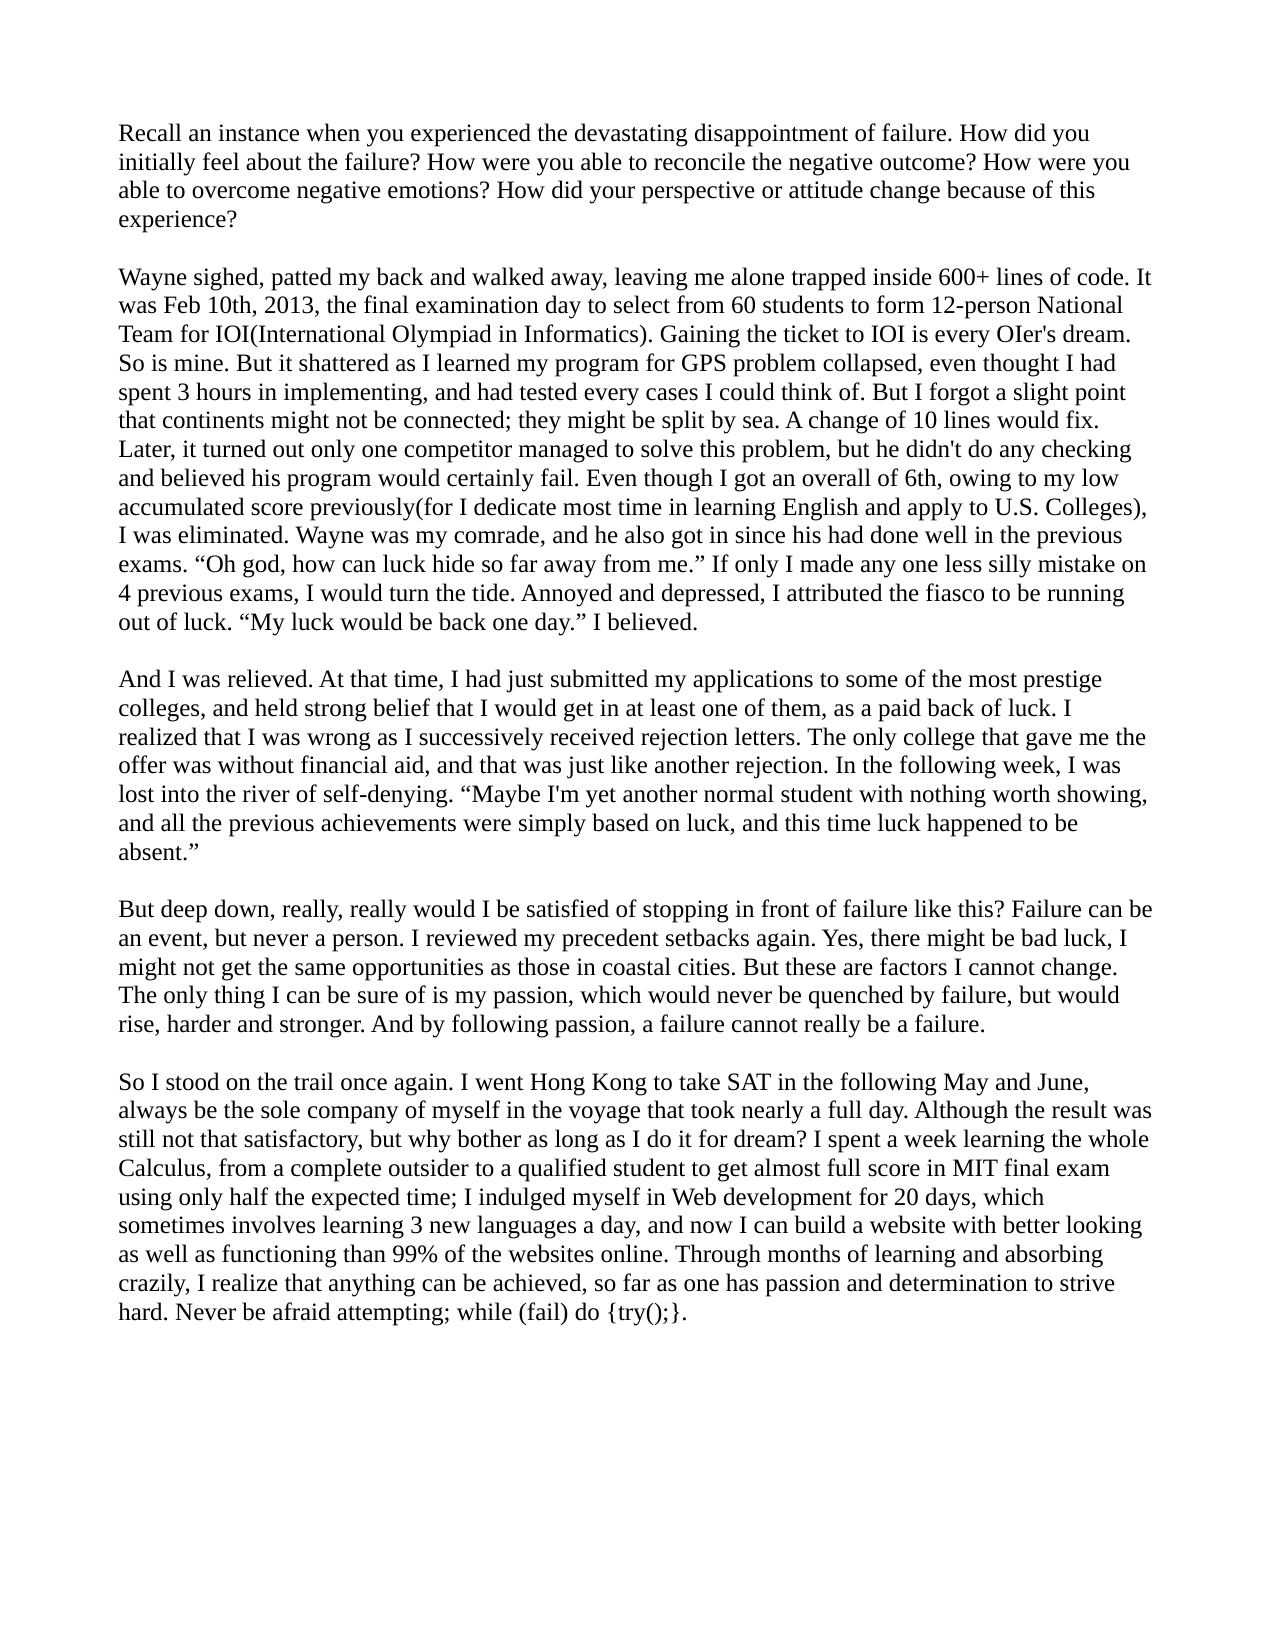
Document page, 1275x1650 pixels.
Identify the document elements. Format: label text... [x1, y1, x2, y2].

text Recall an instance when you experienced the devastating disappointment of failure. How did you initially feel about the failure? How were you able to reconcile the negative outcome? How were you able to overcome negative emotions? How did your perspective or attitude change because of this experience? [118, 118, 1157, 233]
text And I was relieved. At that time, I had just submitted my applications to some of the most prestige colleges, and held strong belief that I would get in at least one of them, as a paid back of luck. I realized that I was wrong as I successively received rejection letters. The only college that gave me the offer was without financial aid, and that was just like another rejection. In the following week, I was lost into the river of self-denying. “Maybe I'm yet another normal student with nothing worth showing, and all the previous achievements were simply based on luck, and this time luck happened to be absent.” [118, 664, 1157, 866]
text But deep down, really, really would I be satisfied of stopping in front of failure like this? Failure can be an event, but never a person. I reviewed my precedent setbacks again. Yes, there might be bad luck, I might not get the same opportunities as those in coastal cities. But these are factors I cannot change. The only thing I can be sure of is my passion, which would never be quenched by failure, but would rise, harder and stronger. And by following passion, a failure cannot really be a failure. [118, 894, 1157, 1038]
text So I stood on the trail once again. I went Hong Kong to take SAT in the following May and June, always be the sole company of myself in the voyage that took nearly a full day. Although the result was still not that satisfactory, but why bother as long as I do it for dream? I spent a week learning the whole Calculus, from a complete outsider to a qualified student to get almost full score in MIT final exam using only half the expected time; I indulged myself in Web development for 20 days, which sometimes involves learning 3 new languages a day, and now I can build a website with better looking as well as functioning than 99% of the websites online. Through months of learning and absorbing crazily, I realize that anything can be achieved, so far as one has passion and determination to strive hard. Never be afraid attempting; while (fail) do {try();}. [118, 1067, 1157, 1326]
text Wayne sighed, patted my back and walked away, leaving me alone trapped inside 600+ lines of code. It was Feb 10th, 2013, the final examination day to select from 60 students to form 12-person National Team for IOI(International Olympiad in Informatics). Gaining the ticket to IOI is every OIer's dream. So is mine. But it shattered as I learned my program for GPS problem collapsed, even thought I had spent 3 hours in implementing, and had tested every cases I could think of. But I forgot a slight point that continents might not be connected; they might be split by sea. A change of 10 lines would fix. Later, it turned out only one competitor managed to solve this problem, but he didn't do any checking and believed his program would certainly fail. Even though I got an overall of 6th, owing to my low accumulated score previously(for I dedicate most time in learning English and apply to U.S. Colleges), I was eliminated. Wayne was my comrade, and he also got in since his had done well in the previous exams. “Oh god, how can luck hide so far away from me.” If only I made any one less silly mistake on 4 previous exams, I would turn the tide. Annoyed and depressed, I attributed the fiasco to be running out of luck. “My luck would be back one day.” I believed. [118, 262, 1157, 636]
